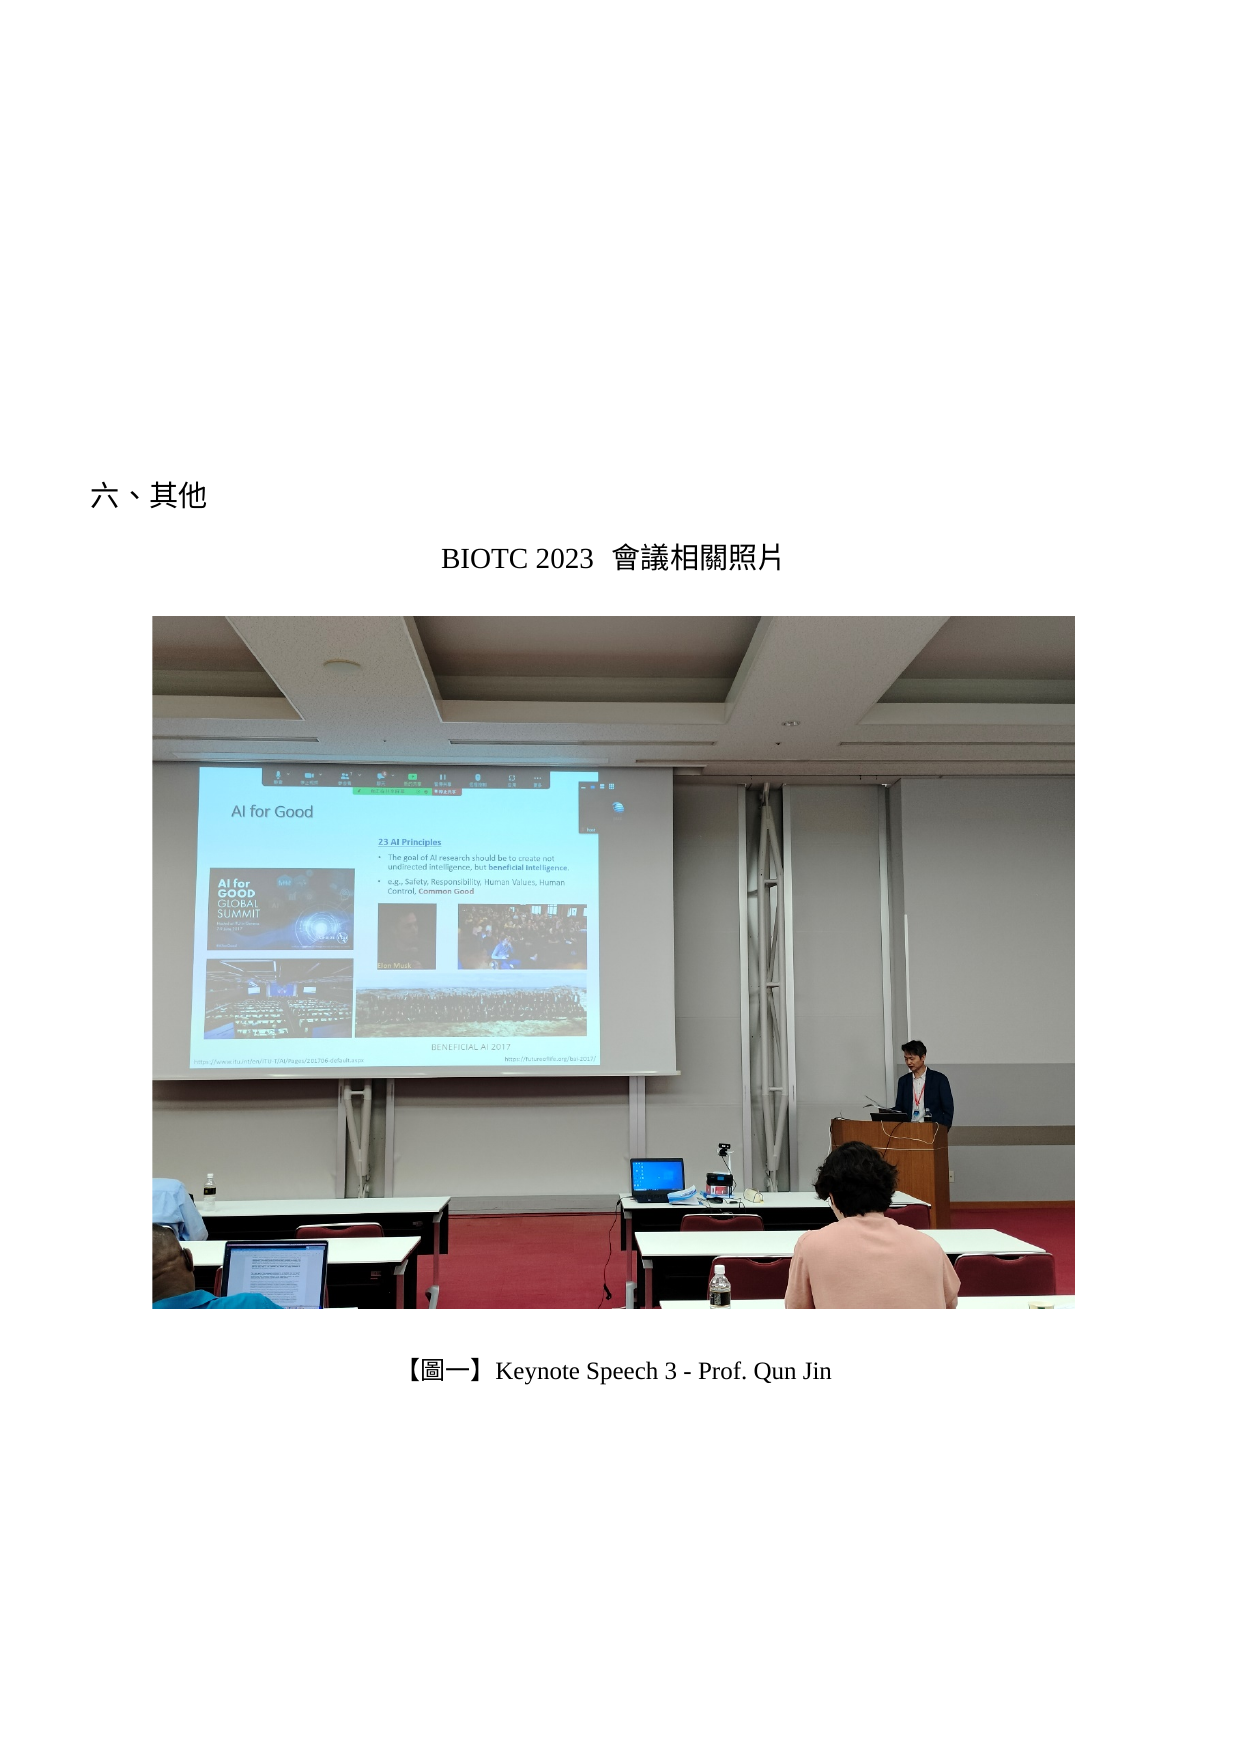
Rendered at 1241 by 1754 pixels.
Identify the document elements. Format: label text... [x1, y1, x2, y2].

text 【圖一】Keynote Speech 3 - Prof. Qun Jin [75, 1327, 1152, 1389]
text 六、其他 [91, 452, 1152, 514]
text BIOTC 2023 會議相關照片 [75, 514, 1152, 577]
